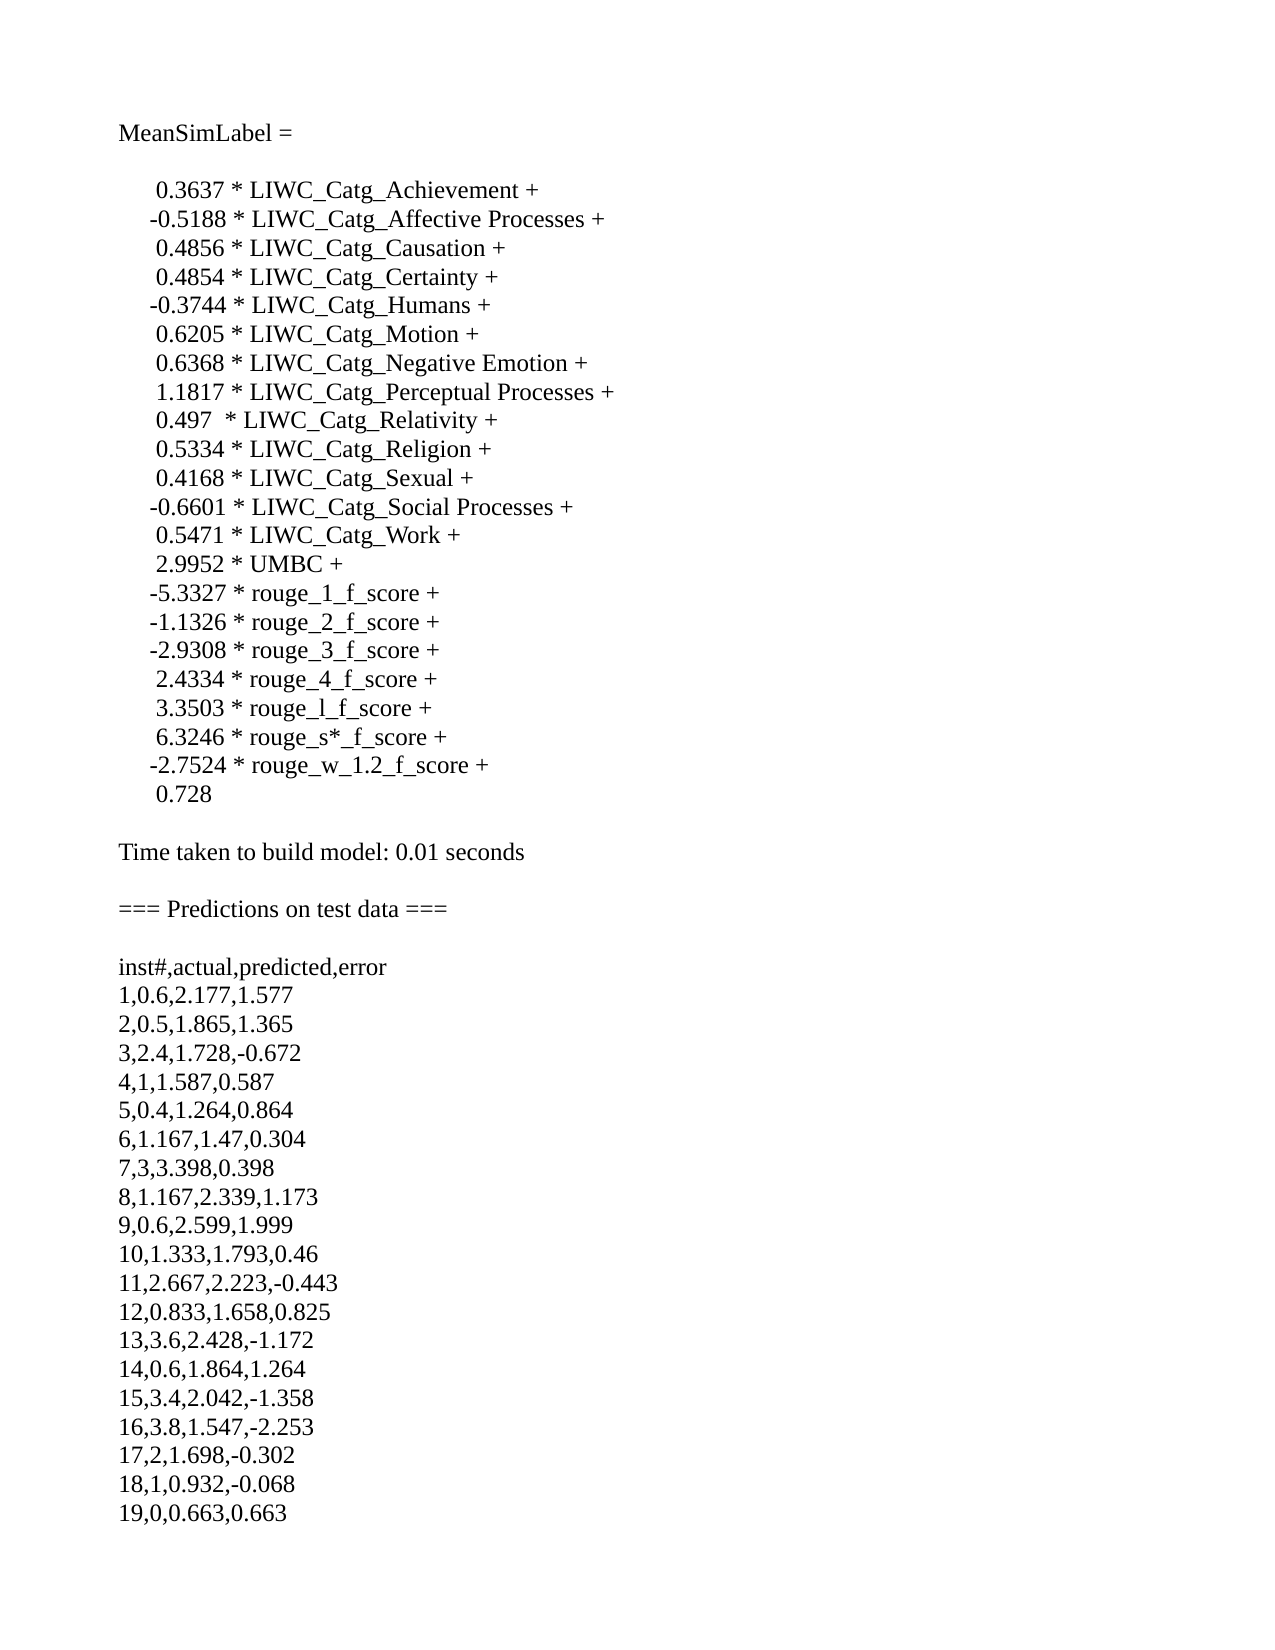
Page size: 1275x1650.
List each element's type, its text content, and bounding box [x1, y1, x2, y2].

text 0.6368 * LIWC_Catg_Negative Emotion + [118, 348, 1157, 377]
text 0.4168 * LIWC_Catg_Sexual + [118, 463, 1157, 492]
text 18,1,0.932,-0.068 [118, 1469, 1157, 1498]
text 4,1,1.587,0.587 [118, 1067, 1157, 1096]
text 14,0.6,1.864,1.264 [118, 1354, 1157, 1383]
text 8,1.167,2.339,1.173 [118, 1182, 1157, 1211]
text -2.7524 * rouge_w_1.2_f_score + [118, 751, 1157, 779]
text MeanSimLabel = [118, 118, 1157, 147]
text 0.5334 * LIWC_Catg_Religion + [118, 434, 1157, 463]
text 2.4334 * rouge_4_f_score + [118, 664, 1157, 693]
text 15,3.4,2.042,-1.358 [118, 1383, 1157, 1412]
text 0.5471 * LIWC_Catg_Work + [118, 521, 1157, 549]
text 6.3246 * rouge_s*_f_score + [118, 722, 1157, 751]
text 0.3637 * LIWC_Catg_Achievement + [118, 176, 1157, 204]
text 1.1817 * LIWC_Catg_Perceptual Processes + [118, 377, 1157, 406]
text 2,0.5,1.865,1.365 [118, 1009, 1157, 1038]
text -1.1326 * rouge_2_f_score + [118, 607, 1157, 636]
text 6,1.167,1.47,0.304 [118, 1124, 1157, 1153]
text -0.6601 * LIWC_Catg_Social Processes + [118, 492, 1157, 521]
text 0.497 * LIWC_Catg_Relativity + [118, 406, 1157, 434]
text 13,3.6,2.428,-1.172 [118, 1326, 1157, 1354]
text 11,2.667,2.223,-0.443 [118, 1268, 1157, 1297]
text -5.3327 * rouge_1_f_score + [118, 578, 1157, 607]
text 16,3.8,1.547,-2.253 [118, 1412, 1157, 1441]
text 12,0.833,1.658,0.825 [118, 1297, 1157, 1326]
text -2.9308 * rouge_3_f_score + [118, 636, 1157, 664]
text 2.9952 * UMBC + [118, 549, 1157, 578]
text 9,0.6,2.599,1.999 [118, 1211, 1157, 1239]
text 10,1.333,1.793,0.46 [118, 1239, 1157, 1268]
text 0.728 [118, 779, 1157, 808]
text 5,0.4,1.264,0.864 [118, 1096, 1157, 1124]
text 19,0,0.663,0.663 [118, 1498, 1157, 1527]
text -0.3744 * LIWC_Catg_Humans + [118, 291, 1157, 319]
text 3,2.4,1.728,-0.672 [118, 1038, 1157, 1067]
text -0.5188 * LIWC_Catg_Affective Processes + [118, 204, 1157, 233]
text Time taken to build model: 0.01 seconds [118, 837, 1157, 866]
text inst#,actual,predicted,error [118, 952, 1157, 981]
text 0.4854 * LIWC_Catg_Certainty + [118, 262, 1157, 291]
text 17,2,1.698,-0.302 [118, 1441, 1157, 1469]
text === Predictions on test data === [118, 894, 1157, 923]
text 0.6205 * LIWC_Catg_Motion + [118, 319, 1157, 348]
text 1,0.6,2.177,1.577 [118, 981, 1157, 1009]
text 7,3,3.398,0.398 [118, 1153, 1157, 1182]
text 0.4856 * LIWC_Catg_Causation + [118, 233, 1157, 262]
text 3.3503 * rouge_l_f_score + [118, 693, 1157, 722]
